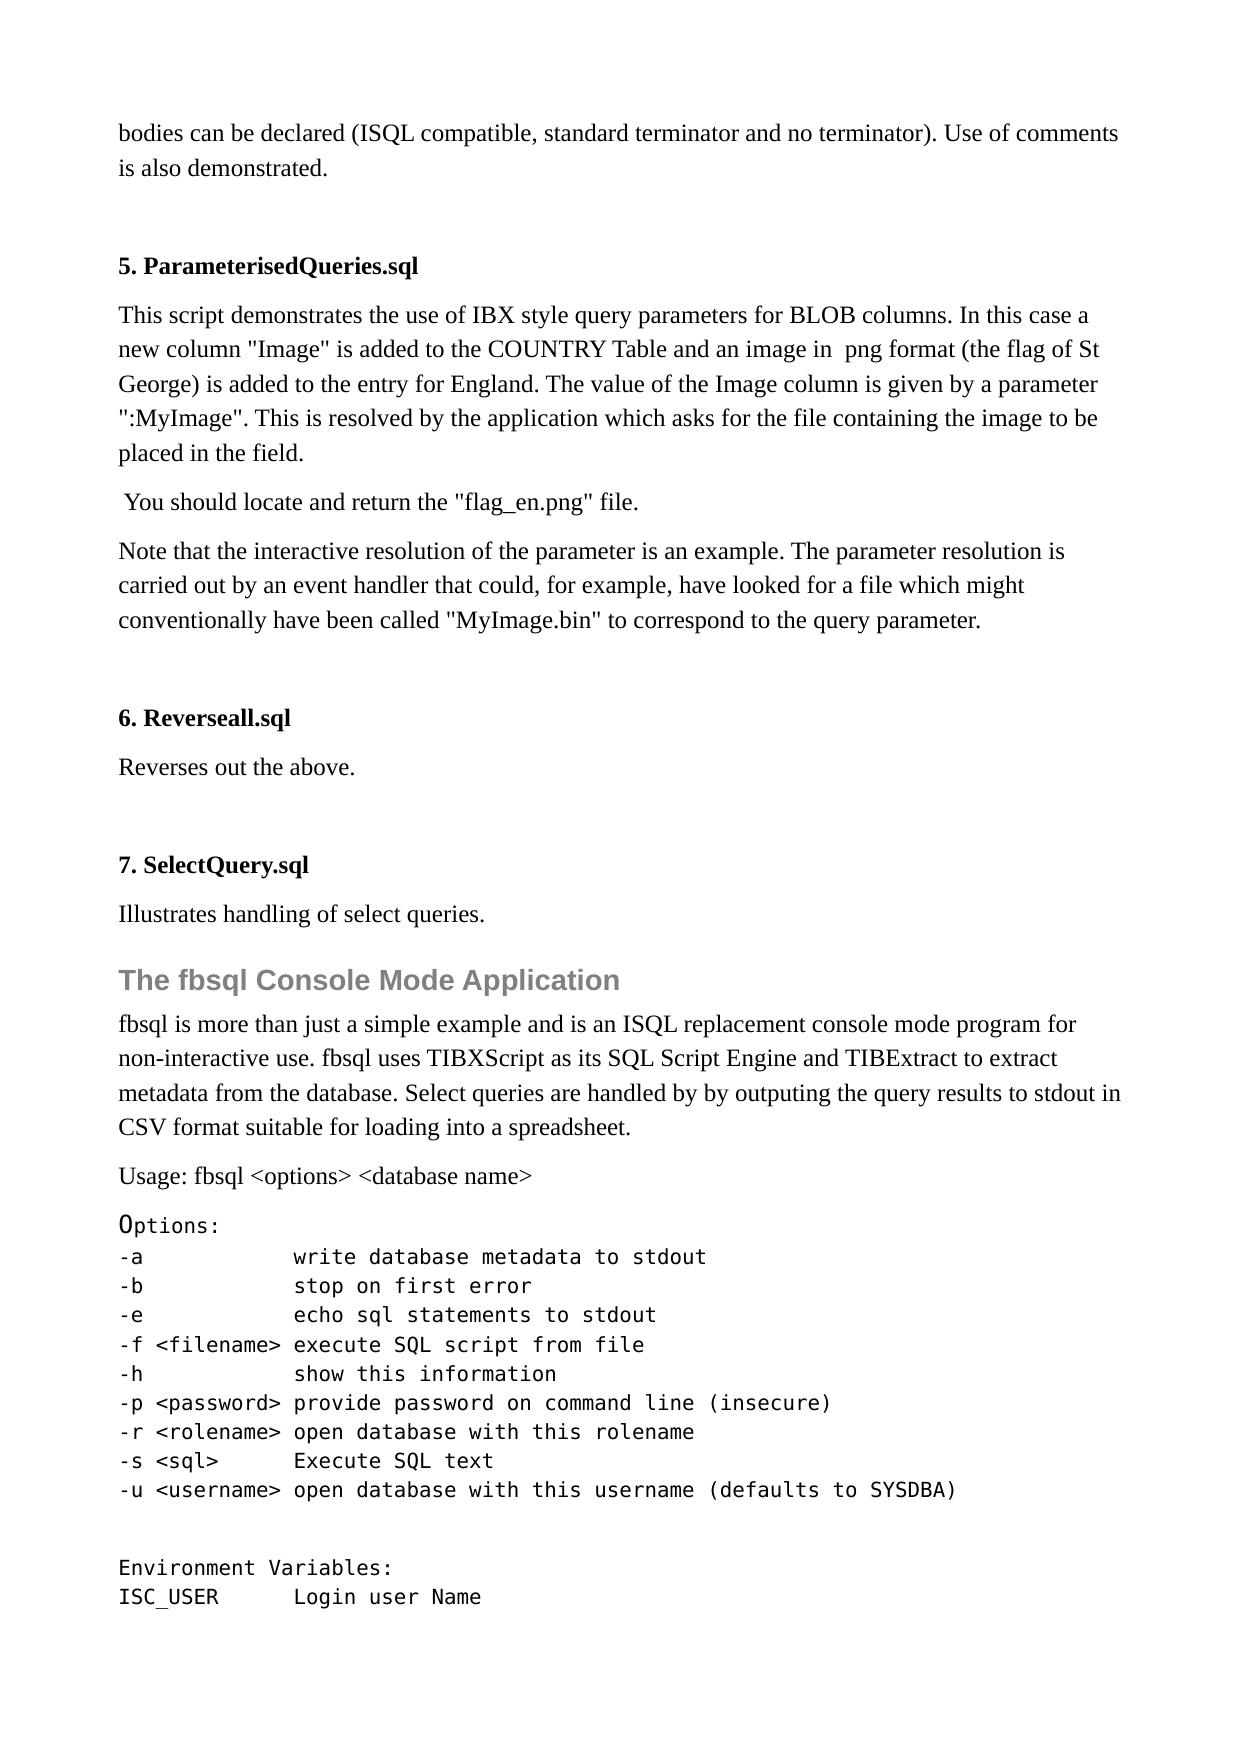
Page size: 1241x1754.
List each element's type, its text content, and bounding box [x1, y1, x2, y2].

text Illustrates handling of select queries. [118, 899, 1122, 928]
text 5. ParameterisedQueries.sql [118, 251, 1122, 279]
text Options: [118, 1210, 1122, 1239]
text -p <password> provide password on command line (insecure) [118, 1391, 1122, 1415]
text ISC_USER Login user Name [118, 1585, 1122, 1609]
text Note that the interactive resolution of the parameter is an example. The parameter resolution is carried out by an event handler that could, for example, have looked for a file which might conventionally have been called "MyImage.bin" to correspond to the query parameter. [118, 536, 1122, 633]
text -u <username> open database with this username (defaults to SYSDBA) [118, 1478, 1122, 1502]
text Reverses out the above. [118, 752, 1122, 781]
text This script demonstrates the use of IBX style query parameters for BLOB columns. In this case a new column "Image" is added to the COUNTRY Table and an image in png format (the flag of St George) is added to the entry for England. The value of the Image column is given by a parameter ":MyImage". This is resolved by the application which asks for the file containing the image to be placed in the field. [118, 300, 1122, 466]
text -s <sql> Execute SQL text [118, 1449, 1122, 1473]
subtitle The fbsql Console Mode Application [118, 963, 1122, 996]
text 6. Reverseall.sql [118, 703, 1122, 732]
text -e echo sql statements to stdout [118, 1303, 1122, 1328]
text fbsql is more than just a simple example and is an ISQL replacement console mode program for non-interactive use. fbsql uses TIBXScript as its SQL Script Engine and TIBExtract to extract metadata from the database. Select queries are handled by by outputing the query results to stdout in CSV format suitable for loading into a spreadsheet. [118, 1009, 1122, 1141]
text Environment Variables: [118, 1556, 1122, 1580]
text You should locate and return the "flag_en.png" file. [118, 487, 1122, 516]
text -h show this information [118, 1362, 1122, 1386]
text -r <rolename> open database with this rolename [118, 1420, 1122, 1444]
text -b stop on first error [118, 1274, 1122, 1299]
text Usage: fbsql <options> <database name> [118, 1161, 1122, 1190]
text -a write database metadata to stdout [118, 1245, 1122, 1270]
text 7. SelectQuery.sql [118, 850, 1122, 879]
text -f <filename> execute SQL script from file [118, 1333, 1122, 1357]
text bodies can be declared (ISQL compatible, standard terminator and no terminator). Use of comments is also demonstrated. [118, 118, 1122, 181]
